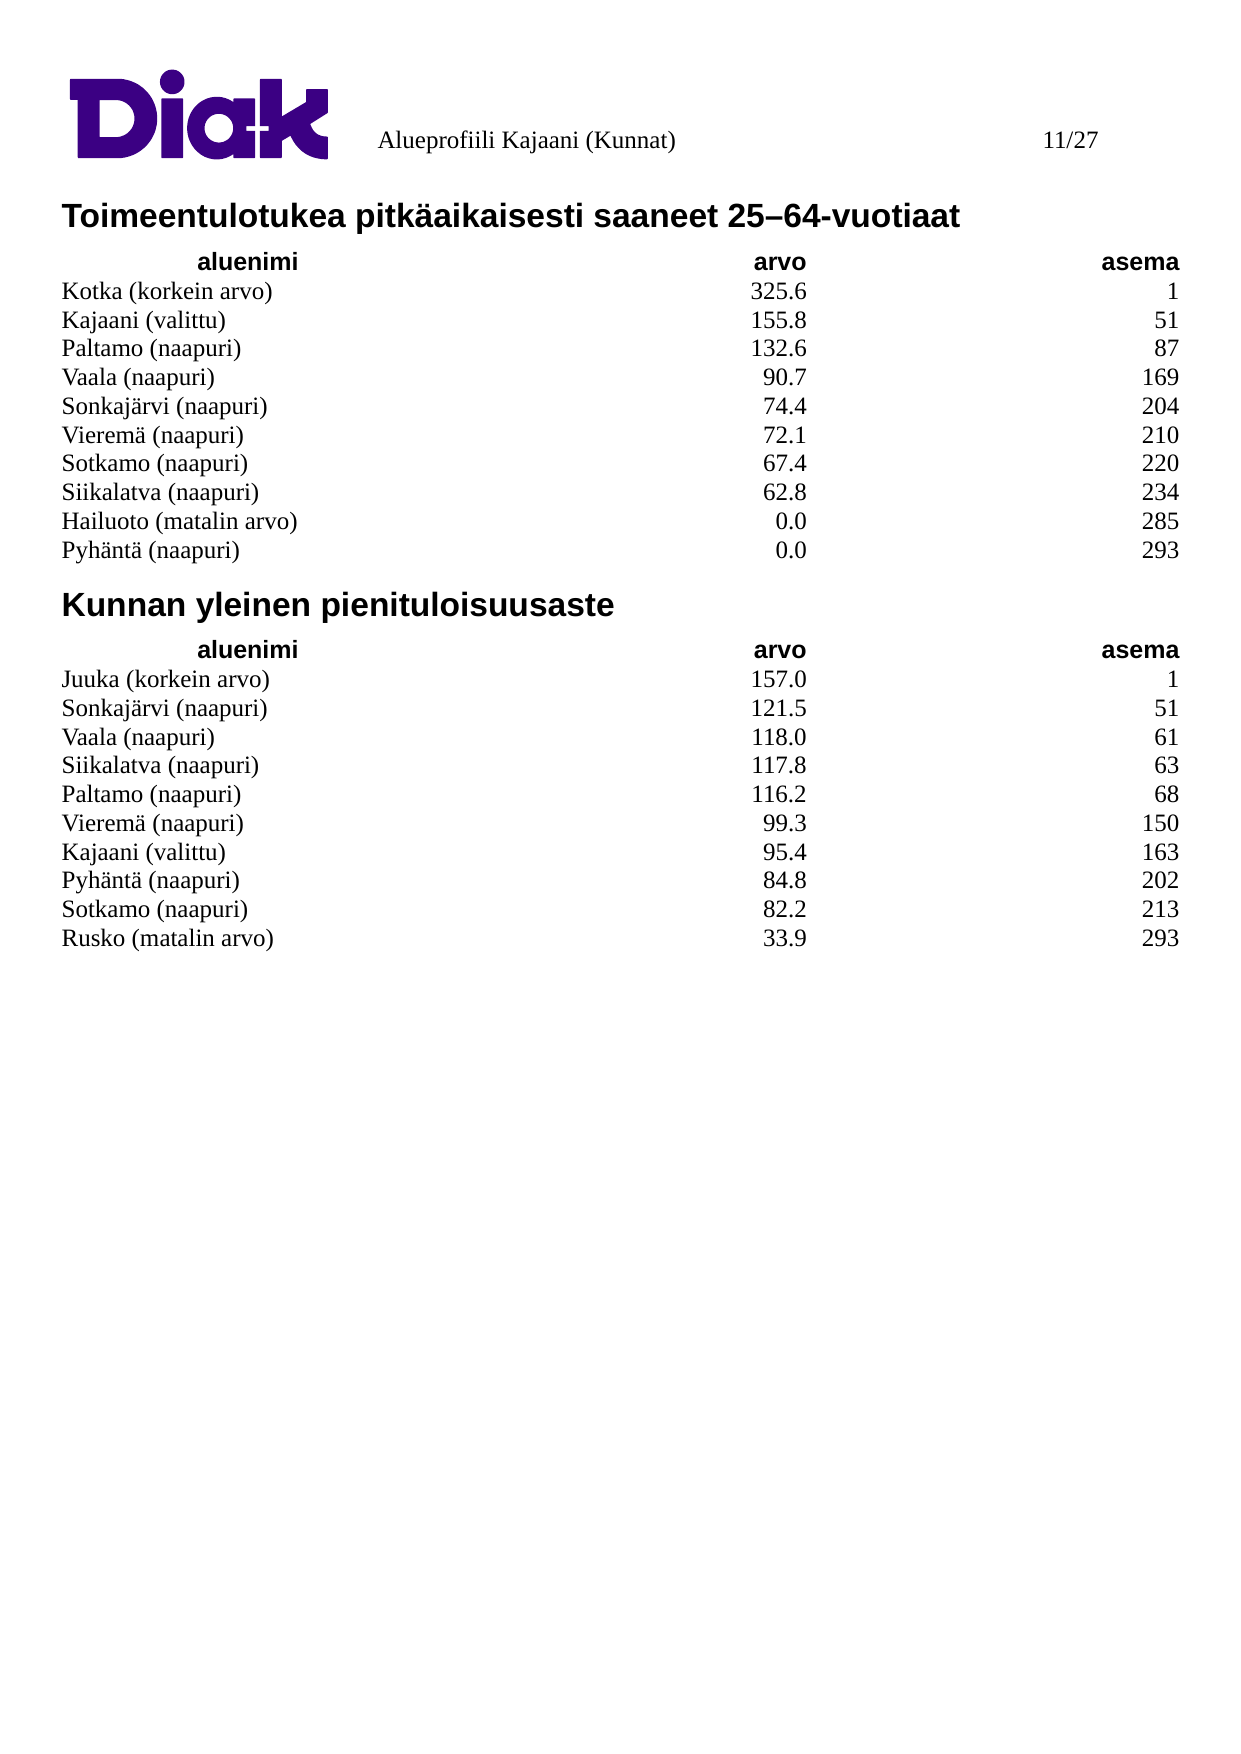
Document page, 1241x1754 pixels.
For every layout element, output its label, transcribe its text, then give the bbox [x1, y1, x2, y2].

table_cell Juuka (korkein arvo) [61, 664, 434, 693]
table_cell 116.2 [434, 779, 806, 808]
table_cell Kotka (korkein arvo) [61, 276, 434, 305]
table_cell 51 [806, 305, 1179, 333]
table_cell 155.8 [434, 305, 806, 333]
table_cell Vaala (naapuri) [61, 722, 434, 751]
table_cell 234 [806, 477, 1179, 506]
table_cell 72.1 [434, 420, 806, 448]
table_cell 220 [806, 449, 1179, 477]
table_cell 63 [806, 751, 1179, 779]
table_cell 33.9 [434, 923, 806, 952]
table_cell 51 [806, 693, 1179, 722]
table_cell Rusko (matalin arvo) [61, 923, 434, 952]
table_header aluenimi [61, 636, 434, 664]
table_cell Kajaani (valittu) [61, 305, 434, 333]
table_cell 117.8 [434, 751, 806, 779]
table_cell 210 [806, 420, 1179, 448]
table_cell Vieremä (naapuri) [61, 420, 434, 448]
table_cell Pyhäntä (naapuri) [61, 535, 434, 563]
table_cell Siikalatva (naapuri) [61, 751, 434, 779]
table_cell Paltamo (naapuri) [61, 334, 434, 362]
table_cell 293 [806, 535, 1179, 563]
table_header arvo [434, 636, 806, 664]
table_cell Sonkajärvi (naapuri) [61, 693, 434, 722]
table_cell 213 [806, 894, 1179, 923]
table_cell 61 [806, 722, 1179, 751]
table_cell Kajaani (valittu) [61, 837, 434, 866]
table_cell Hailuoto (matalin arvo) [61, 506, 434, 535]
table_cell 157.0 [434, 664, 806, 693]
table_header arvo [434, 247, 806, 276]
table_cell 84.8 [434, 866, 806, 894]
table_cell Paltamo (naapuri) [61, 779, 434, 808]
table_cell 0.0 [434, 506, 806, 535]
table_cell 87 [806, 334, 1179, 362]
table_cell 118.0 [434, 722, 806, 751]
table_cell Sotkamo (naapuri) [61, 449, 434, 477]
table_cell Sotkamo (naapuri) [61, 894, 434, 923]
table_cell 99.3 [434, 808, 806, 837]
table_cell 95.4 [434, 837, 806, 866]
table_cell 1 [806, 664, 1179, 693]
table_cell 90.7 [434, 362, 806, 391]
table_cell 150 [806, 808, 1179, 837]
table_cell Siikalatva (naapuri) [61, 477, 434, 506]
table_cell 132.6 [434, 334, 806, 362]
table_header asema [806, 636, 1179, 664]
table_cell 163 [806, 837, 1179, 866]
table_cell 0.0 [434, 535, 806, 563]
table_cell 1 [806, 276, 1179, 305]
table_cell 67.4 [434, 449, 806, 477]
table_header aluenimi [61, 247, 434, 276]
table_cell 121.5 [434, 693, 806, 722]
table_cell 202 [806, 866, 1179, 894]
table_cell 204 [806, 391, 1179, 420]
table_cell 82.2 [434, 894, 806, 923]
table_cell 325.6 [434, 276, 806, 305]
table_cell 62.8 [434, 477, 806, 506]
table_header asema [806, 247, 1179, 276]
table_cell Pyhäntä (naapuri) [61, 866, 434, 894]
table_cell 285 [806, 506, 1179, 535]
table_cell 169 [806, 362, 1179, 391]
table_cell 74.4 [434, 391, 806, 420]
subtitle Kunnan yleinen pienituloisuusaste [61, 584, 1179, 623]
table_cell Vieremä (naapuri) [61, 808, 434, 837]
table_cell 293 [806, 923, 1179, 952]
table_cell Sonkajärvi (naapuri) [61, 391, 434, 420]
subtitle Toimeentulotukea pitkäaikaisesti saaneet 25–64-vuotiaat [61, 196, 1179, 235]
table_cell Vaala (naapuri) [61, 362, 434, 391]
table_cell 68 [806, 779, 1179, 808]
